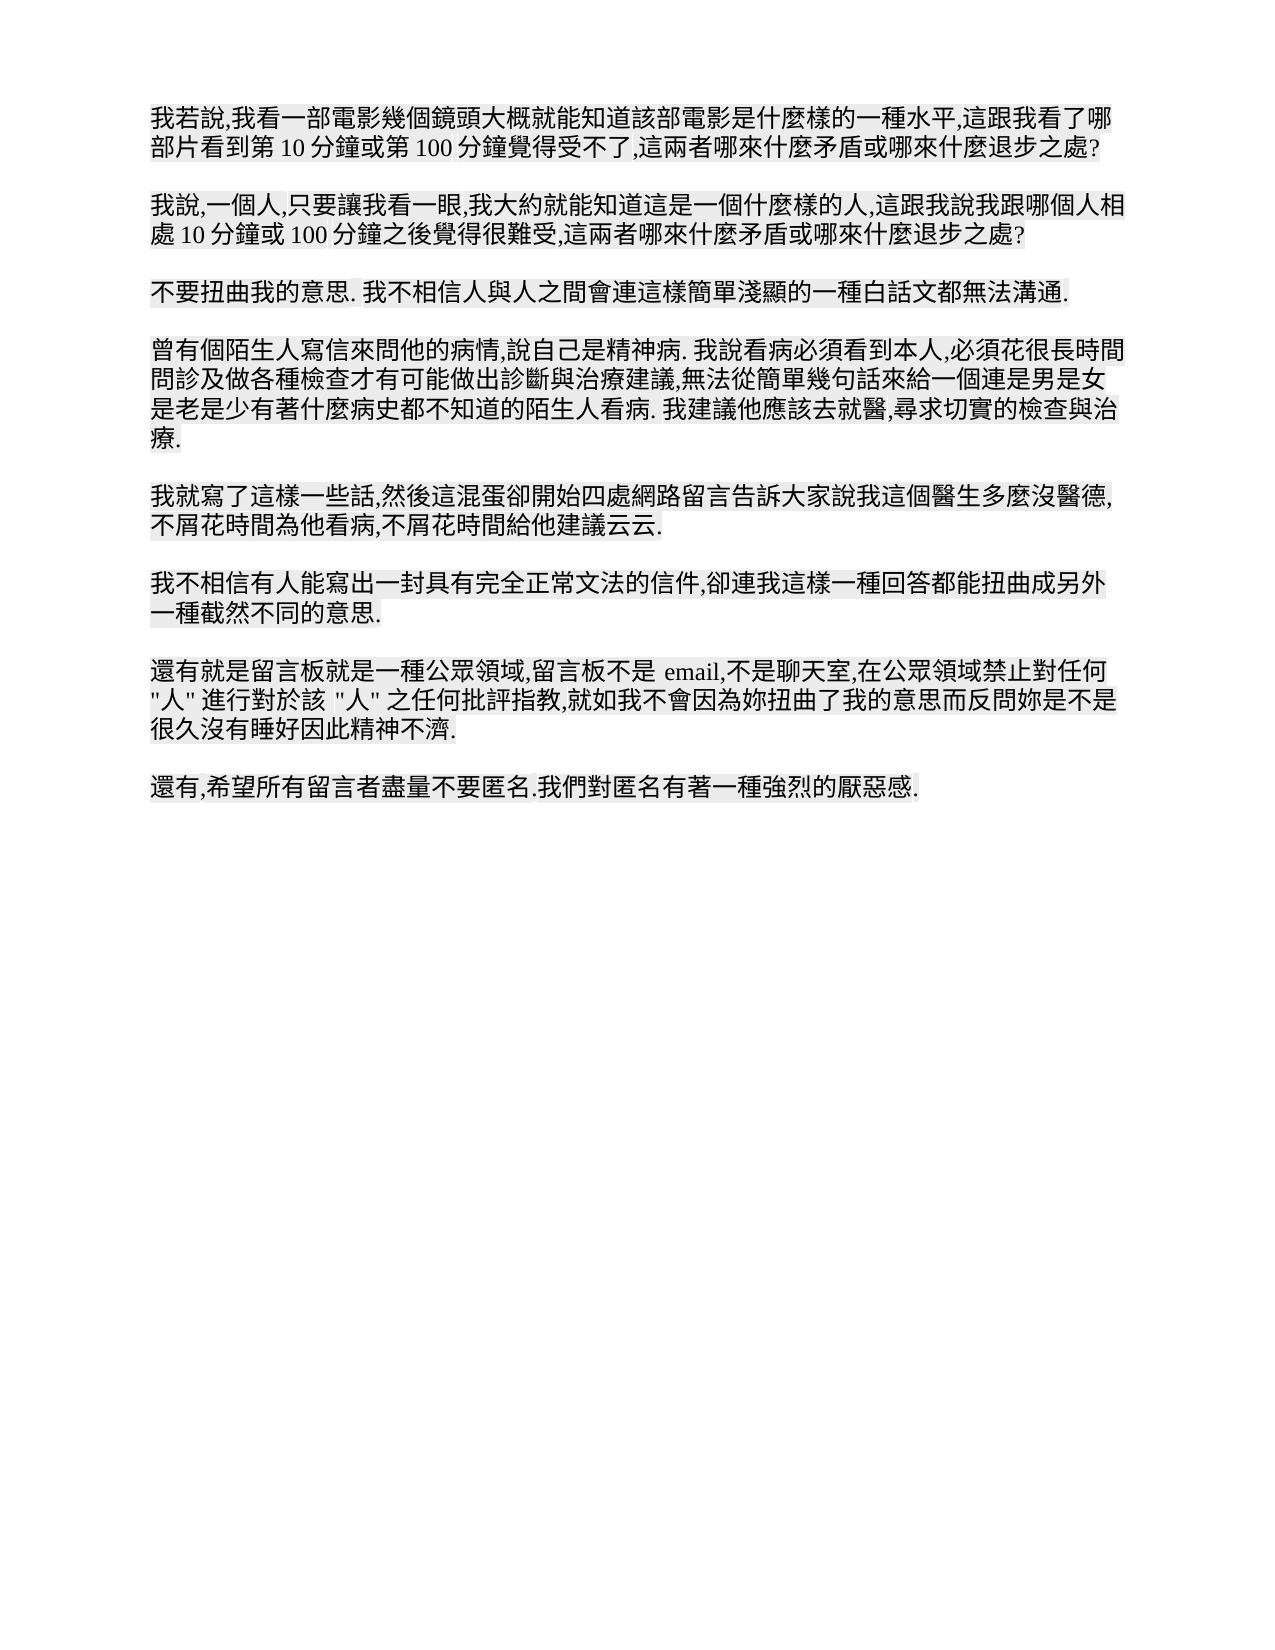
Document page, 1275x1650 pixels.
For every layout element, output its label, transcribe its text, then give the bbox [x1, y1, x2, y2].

text 我若說,我看一部電影幾個鏡頭大概就能知道該部電影是什麼樣的一種水平,這跟我看了哪部片看到第10分鐘或第100分鐘覺得受不了,這兩者哪來什麼矛盾或哪來什麼退步之處? 我說,一個人,只要讓我看一眼,我大約就能知道這是一個什麼樣的人,這跟我說我跟哪個人相處10分鐘或100分鐘之後覺得很難受,這兩者哪來什麼矛盾或哪來什麼退步之處? 不要扭曲我的意思. 我不相信人與人之間會連這樣簡單淺顯的一種白話文都無法溝通. 曾有個陌生人寫信來問他的病情,說自己是精神病. 我說看病必須看到本人,必須花很長時間問診及做各種檢查才有可能做出診斷與治療建議,無法從簡單幾句話來給一個連是男是女是老是少有著什麼病史都不知道的陌生人看病. 我建議他應該去就醫,尋求切實的檢查與治療. 我就寫了這樣一些話,然後這混蛋卻開始四處網路留言告訴大家說我這個醫生多麼沒醫德,不屑花時間為他看病,不屑花時間給他建議云云. 我不相信有人能寫出一封具有完全正常文法的信件,卻連我這樣一種回答都能扭曲成另外一種截然不同的意思. 還有就是留言板就是一種公眾領域,留言板不是 email,不是聊天室,在公眾領域禁止對任何 "人" 進行對於該 "人" 之任何批評指教,就如我不會因為妳扭曲了我的意思而反問妳是不是很久沒有睡好因此精神不濟. 還有,希望所有留言者盡量不要匿名.我們對匿名有著一種強烈的厭惡感. [150, 75, 1125, 803]
